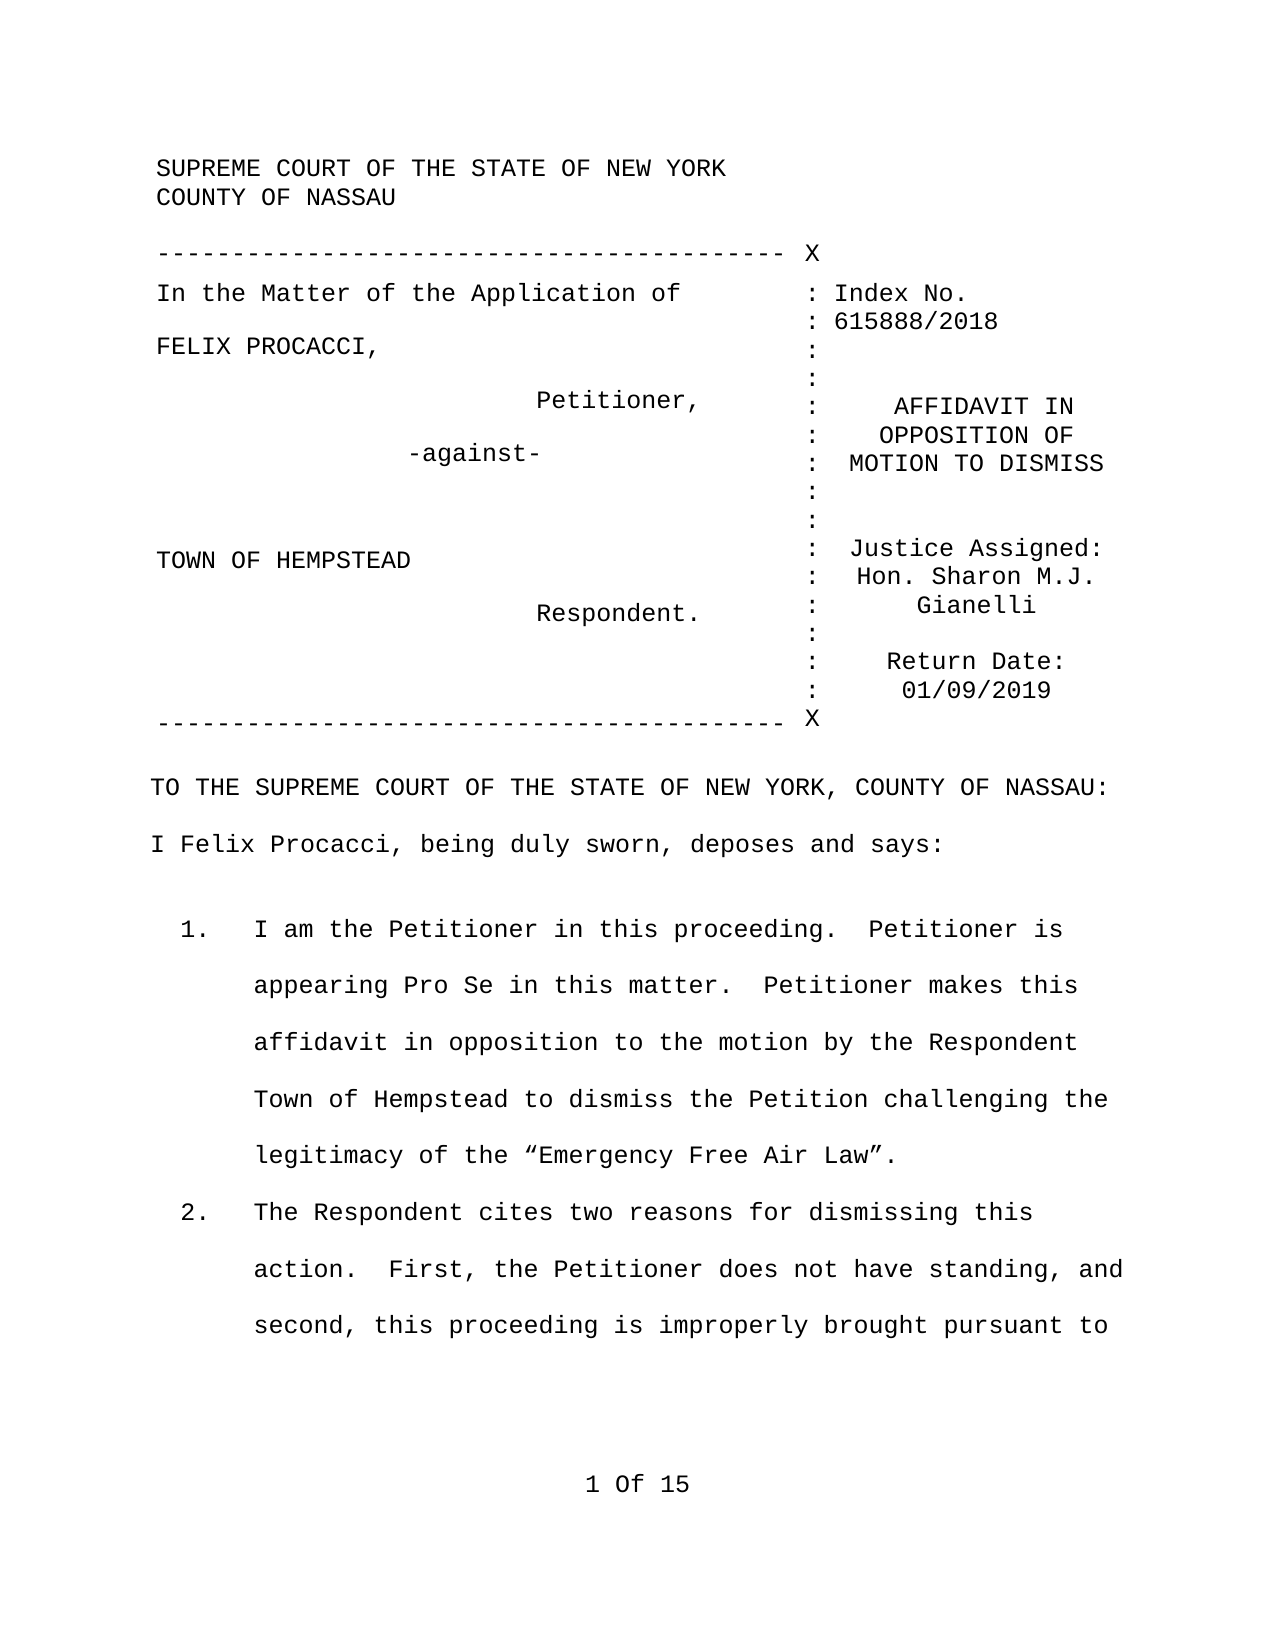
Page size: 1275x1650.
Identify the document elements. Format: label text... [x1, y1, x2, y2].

table_cell : : : : : : : : : : : : : : : X [799, 275, 828, 744]
table_cell In the Matter of the Application of FELIX PROCACCI, Petitioner, -against- TOWN OF HEMPSTEAD Respondent. ------------------------------------------ [150, 275, 799, 744]
table_cell Index No. 615888/2018 AFFIDAVIT IN OPPOSITION OF MOTION TO DISMISS Justice Assigned: Hon. Sharon M.J. Gianelli Return Date: 01/09/2019 [828, 275, 1125, 744]
text TO THE SUPREME COURT OF THE STATE OF NEW YORK, COUNTY OF NASSAU: [150, 774, 1125, 803]
list The Respondent cites two reasons for dismissing this action. First, the Petitioner does not have standing, and second, this proceeding is improperly brought pursuant to [180, 1199, 1125, 1341]
list I am the Petitioner in this proceeding. Petitioner is appearing Pro Se in this matter. Petitioner makes this affidavit in opposition to the motion by the Respondent Town of Hempstead to dismiss the Petition challenging the legitimacy of the “Emergency Free Air Law”. [180, 916, 1125, 1171]
table_header [828, 150, 1125, 275]
table_header X [799, 150, 828, 275]
text I Felix Procacci, being duly sworn, deposes and says: [150, 831, 1125, 859]
table_header SUPREME COURT OF THE STATE OF NEW YORK COUNTY OF NASSAU ------------------------------------------ [150, 150, 799, 275]
